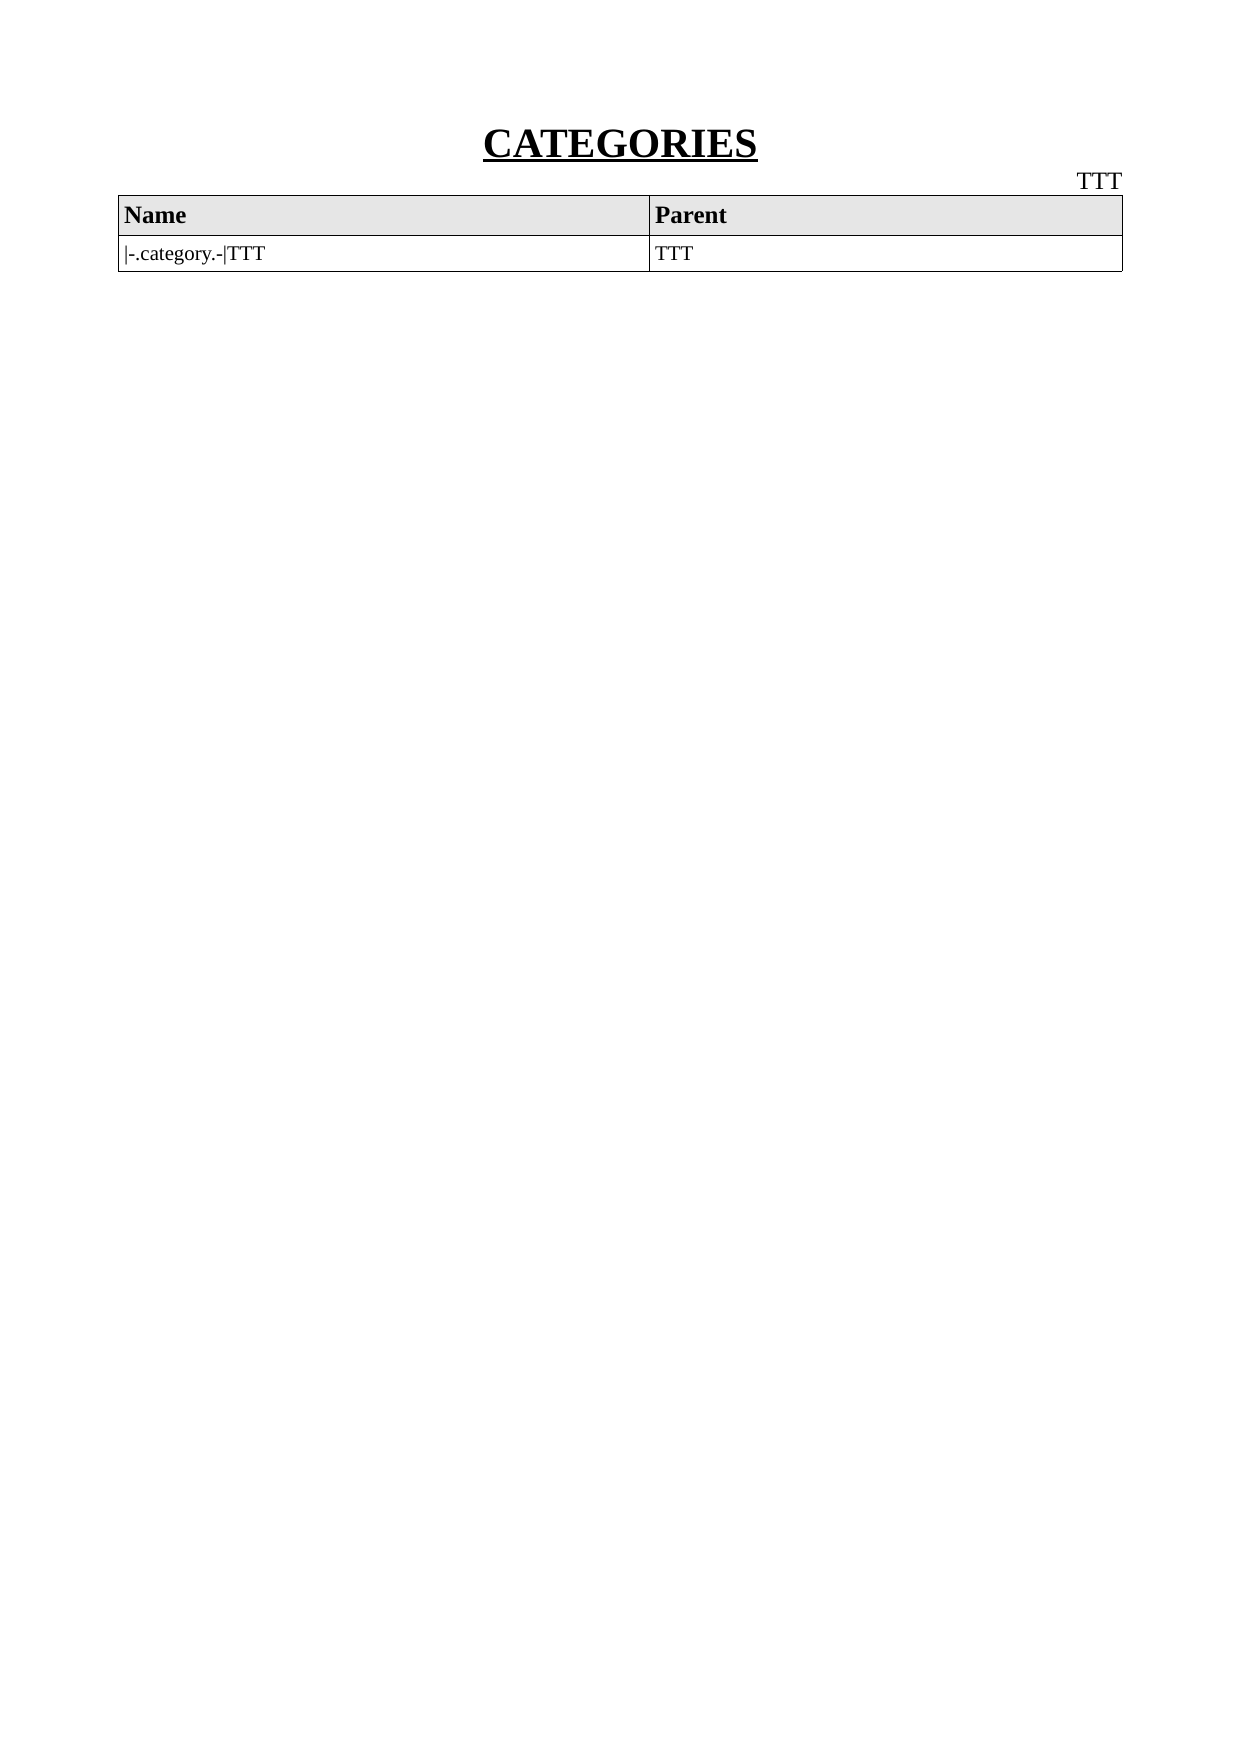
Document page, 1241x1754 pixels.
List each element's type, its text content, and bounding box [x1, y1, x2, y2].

table_header Parent [650, 196, 1122, 235]
table_header TTT [650, 236, 1122, 271]
text CATEGORIES [118, 118, 1122, 166]
table_header |-.category.-|TTT [119, 236, 649, 271]
text TTT [118, 166, 1122, 195]
table_header Name [119, 196, 649, 235]
